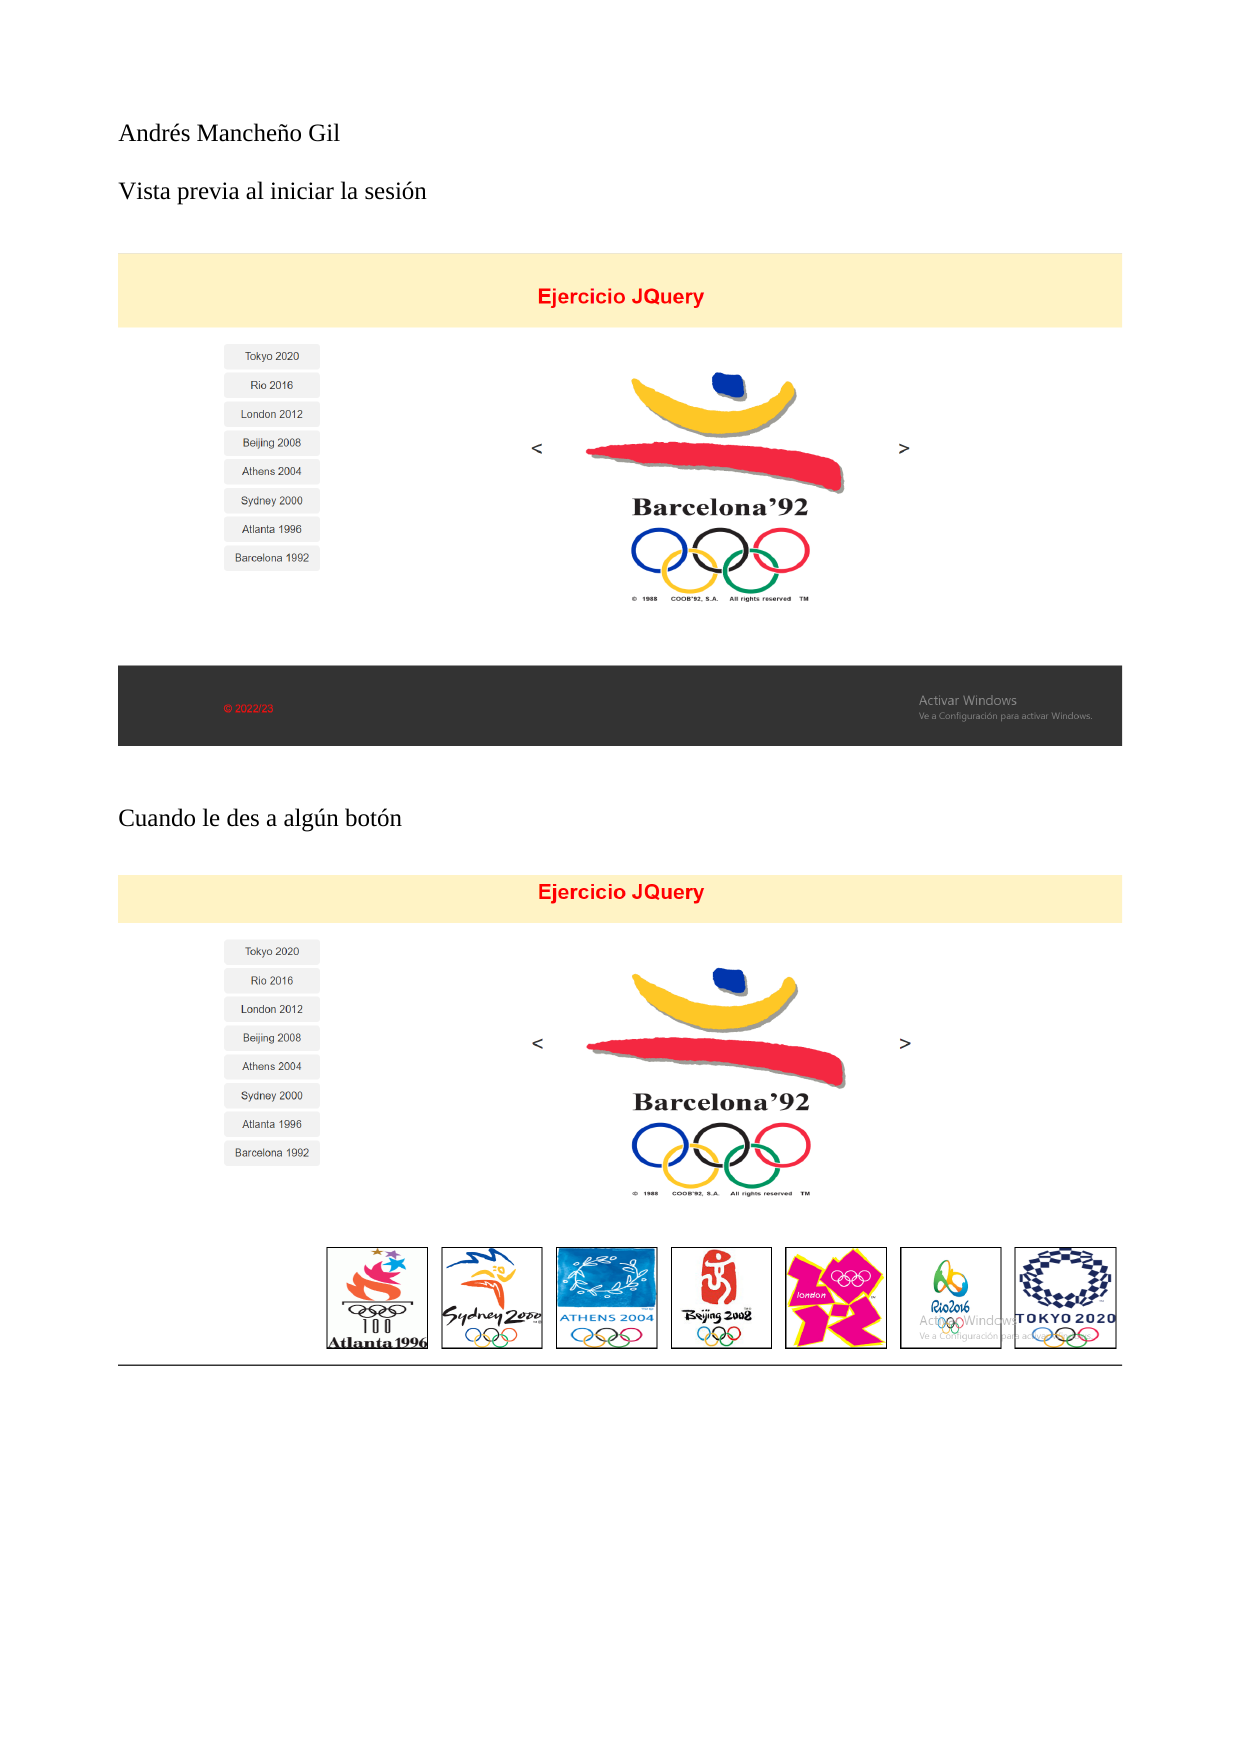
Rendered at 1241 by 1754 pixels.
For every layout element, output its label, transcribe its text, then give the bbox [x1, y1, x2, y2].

text Vista previa al iniciar la sesión [118, 176, 1122, 205]
text Cuando le des a algún botón [118, 803, 1122, 831]
picture [118, 875, 1123, 1366]
picture [118, 252, 1123, 746]
